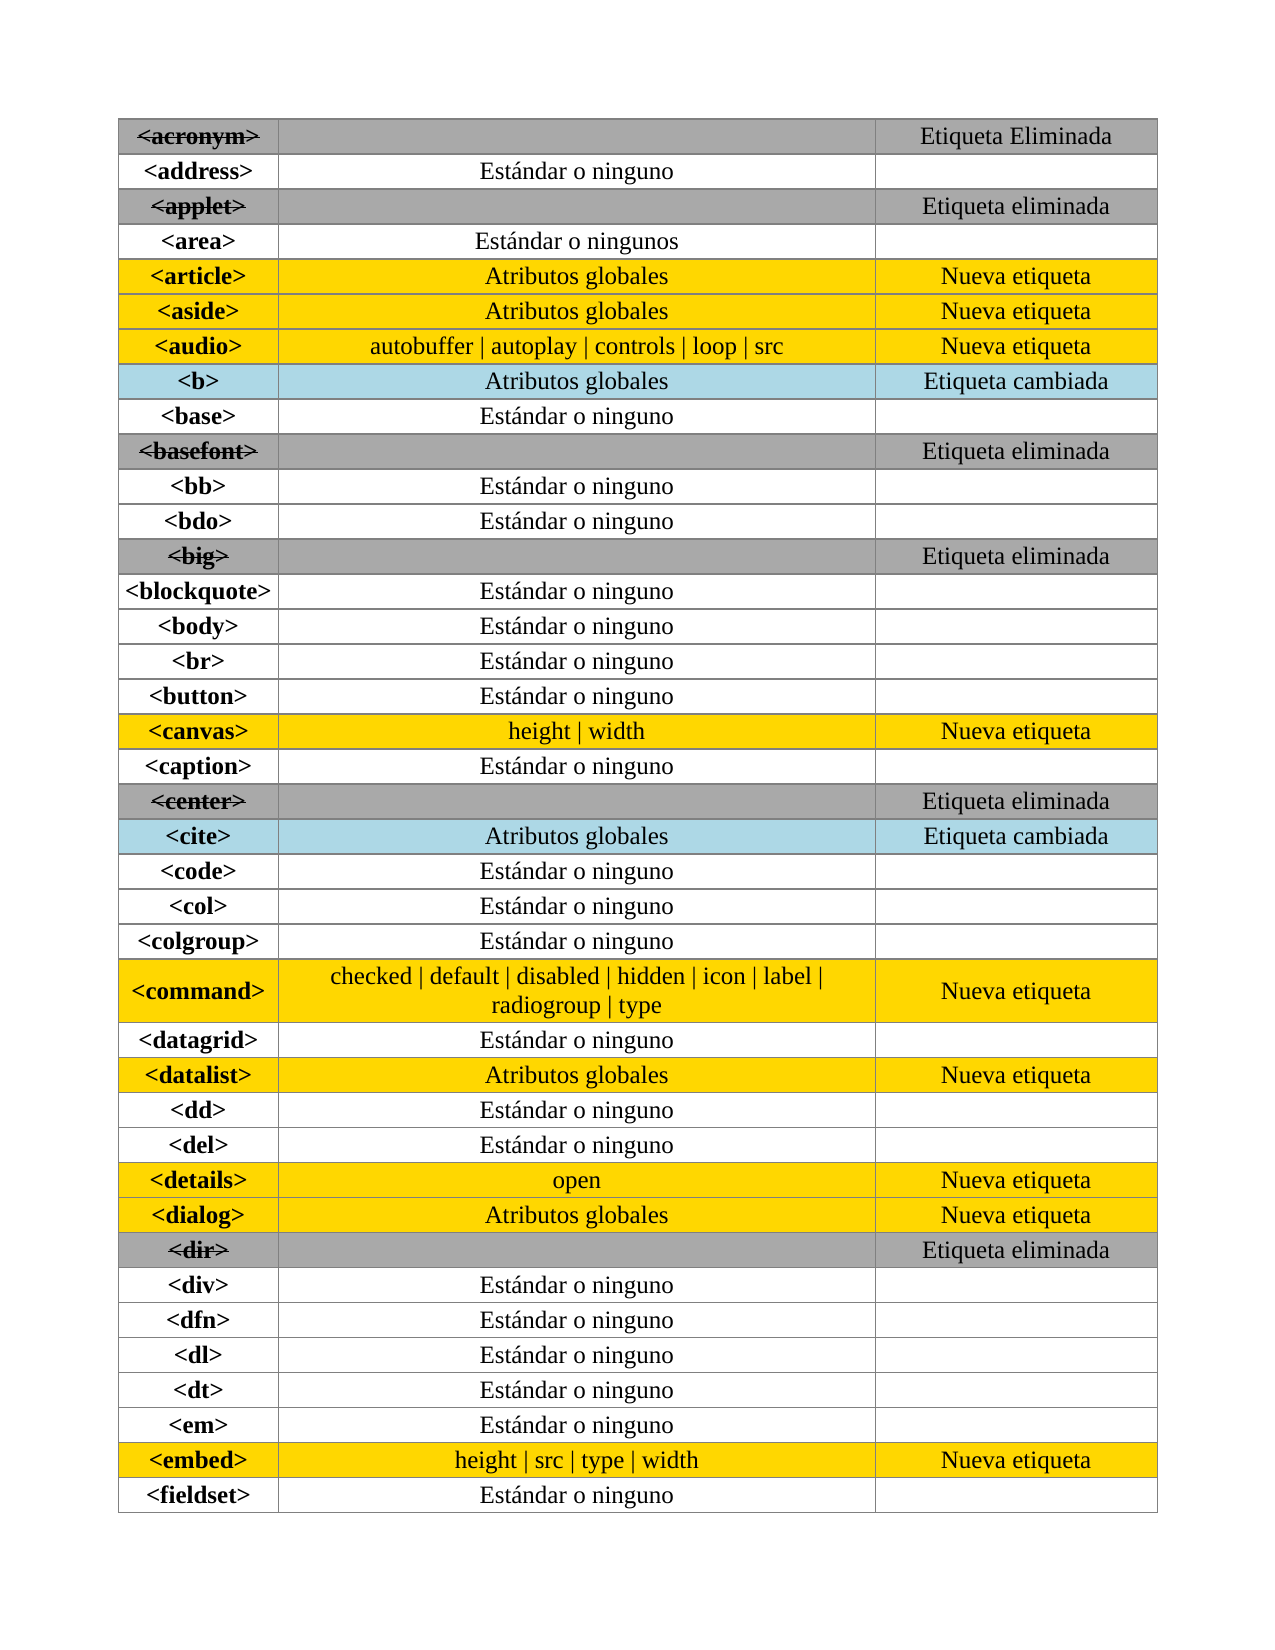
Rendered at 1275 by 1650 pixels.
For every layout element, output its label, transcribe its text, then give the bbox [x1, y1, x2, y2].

table_cell <colgroup> [119, 925, 278, 958]
table_cell [876, 750, 1157, 783]
table_cell checked | default | disabled | hidden | icon | label | radiogroup | type [279, 960, 875, 1022]
table_cell height | width [279, 715, 875, 748]
table_cell [876, 400, 1157, 433]
table_cell <fieldset> [119, 1478, 278, 1512]
table_cell Estándar o ninguno [279, 155, 875, 188]
table_cell <command> [119, 960, 278, 1022]
table_cell Nueva etiqueta [876, 260, 1157, 293]
table_cell [876, 680, 1157, 713]
table_cell <embed> [119, 1443, 278, 1477]
table_cell Atributos globales [279, 260, 875, 293]
table_cell <center> [119, 785, 278, 818]
table_cell Nueva etiqueta [876, 960, 1157, 1022]
table_cell <dfn> [119, 1303, 278, 1337]
table_cell Estándar o ninguno [279, 1268, 875, 1302]
table_cell [876, 155, 1157, 188]
table_cell height | src | type | width [279, 1443, 875, 1477]
table_cell <blockquote> [119, 575, 278, 608]
table_cell <br> [119, 645, 278, 678]
table_cell <div> [119, 1268, 278, 1302]
table_cell <col> [119, 890, 278, 923]
table_cell Estándar o ninguno [279, 470, 875, 503]
table_cell <code> [119, 855, 278, 888]
table_cell <bdo> [119, 505, 278, 538]
table_cell <basefont> [119, 435, 278, 468]
table_cell <article> [119, 260, 278, 293]
table_cell <applet> [119, 190, 278, 223]
table_cell <details> [119, 1163, 278, 1197]
table_cell <cite> [119, 820, 278, 853]
table_cell <area> [119, 225, 278, 258]
table_cell <datagrid> [119, 1023, 278, 1057]
table_cell [876, 1478, 1157, 1512]
table_cell <canvas> [119, 715, 278, 748]
table_cell Estándar o ninguno [279, 1303, 875, 1337]
table_cell Estándar o ninguno [279, 750, 875, 783]
table_cell [876, 1023, 1157, 1057]
table_cell <audio> [119, 330, 278, 363]
table_cell Estándar o ninguno [279, 1128, 875, 1162]
table_cell Atributos globales [279, 820, 875, 853]
table_cell [876, 1408, 1157, 1442]
table_cell <dialog> [119, 1198, 278, 1232]
table_cell <acronym> [119, 120, 278, 153]
table_cell <button> [119, 680, 278, 713]
table_cell [279, 785, 875, 818]
table_cell Nueva etiqueta [876, 1163, 1157, 1197]
table_cell [279, 435, 875, 468]
table_cell [876, 610, 1157, 643]
table_cell <base> [119, 400, 278, 433]
table_cell <del> [119, 1128, 278, 1162]
table_cell Estándar o ninguno [279, 855, 875, 888]
table_cell Etiqueta eliminada [876, 540, 1157, 573]
table_cell [876, 1128, 1157, 1162]
table_cell Etiqueta cambiada [876, 365, 1157, 398]
table_cell Estándar o ninguno [279, 1338, 875, 1372]
table_cell [876, 1093, 1157, 1127]
table_cell Atributos globales [279, 295, 875, 328]
table_cell Etiqueta eliminada [876, 785, 1157, 818]
table_cell [876, 575, 1157, 608]
table_cell Etiqueta cambiada [876, 820, 1157, 853]
table_cell Estándar o ningunos [279, 225, 875, 258]
table_cell Nueva etiqueta [876, 715, 1157, 748]
table_cell [279, 120, 875, 153]
table_cell <dt> [119, 1373, 278, 1407]
table_cell Nueva etiqueta [876, 1443, 1157, 1477]
table_cell Etiqueta eliminada [876, 435, 1157, 468]
table_cell [279, 540, 875, 573]
table_cell <dl> [119, 1338, 278, 1372]
table_cell <caption> [119, 750, 278, 783]
table_cell <address> [119, 155, 278, 188]
table_cell Nueva etiqueta [876, 1198, 1157, 1232]
table_cell [876, 1338, 1157, 1372]
table_cell Estándar o ninguno [279, 1478, 875, 1512]
table_cell <b> [119, 365, 278, 398]
table_cell <bb> [119, 470, 278, 503]
table_cell <datalist> [119, 1058, 278, 1092]
table_cell <aside> [119, 295, 278, 328]
table_cell Estándar o ninguno [279, 680, 875, 713]
table_cell [876, 1373, 1157, 1407]
table_cell Nueva etiqueta [876, 295, 1157, 328]
table_cell Etiqueta eliminada [876, 1233, 1157, 1267]
table_cell Estándar o ninguno [279, 645, 875, 678]
table_cell <dir> [119, 1233, 278, 1267]
table_cell [876, 1303, 1157, 1337]
table_cell Estándar o ninguno [279, 1408, 875, 1442]
table_cell Nueva etiqueta [876, 330, 1157, 363]
table_cell [279, 1233, 875, 1267]
table_cell [876, 645, 1157, 678]
table_cell open [279, 1163, 875, 1197]
table_cell [876, 225, 1157, 258]
table_cell [876, 505, 1157, 538]
table_cell Estándar o ninguno [279, 400, 875, 433]
table_cell Estándar o ninguno [279, 1093, 875, 1127]
table_cell Atributos globales [279, 1058, 875, 1092]
table_cell Atributos globales [279, 365, 875, 398]
table_cell Estándar o ninguno [279, 575, 875, 608]
table_cell Estándar o ninguno [279, 1023, 875, 1057]
table_cell [876, 890, 1157, 923]
table_cell Nueva etiqueta [876, 1058, 1157, 1092]
table_cell autobuffer | autoplay | controls | loop | src [279, 330, 875, 363]
table_cell <em> [119, 1408, 278, 1442]
table_cell Estándar o ninguno [279, 1373, 875, 1407]
table_cell Estándar o ninguno [279, 610, 875, 643]
table_cell [876, 470, 1157, 503]
table_cell [279, 190, 875, 223]
table_cell [876, 1268, 1157, 1302]
table_cell <dd> [119, 1093, 278, 1127]
table_cell Estándar o ninguno [279, 890, 875, 923]
table_cell Estándar o ninguno [279, 505, 875, 538]
table_cell <big> [119, 540, 278, 573]
table_cell [876, 855, 1157, 888]
table_cell Estándar o ninguno [279, 925, 875, 958]
table_cell Etiqueta Eliminada [876, 120, 1157, 153]
table_cell <body> [119, 610, 278, 643]
table_cell Etiqueta eliminada [876, 190, 1157, 223]
table_cell [876, 925, 1157, 958]
table_cell Atributos globales [279, 1198, 875, 1232]
